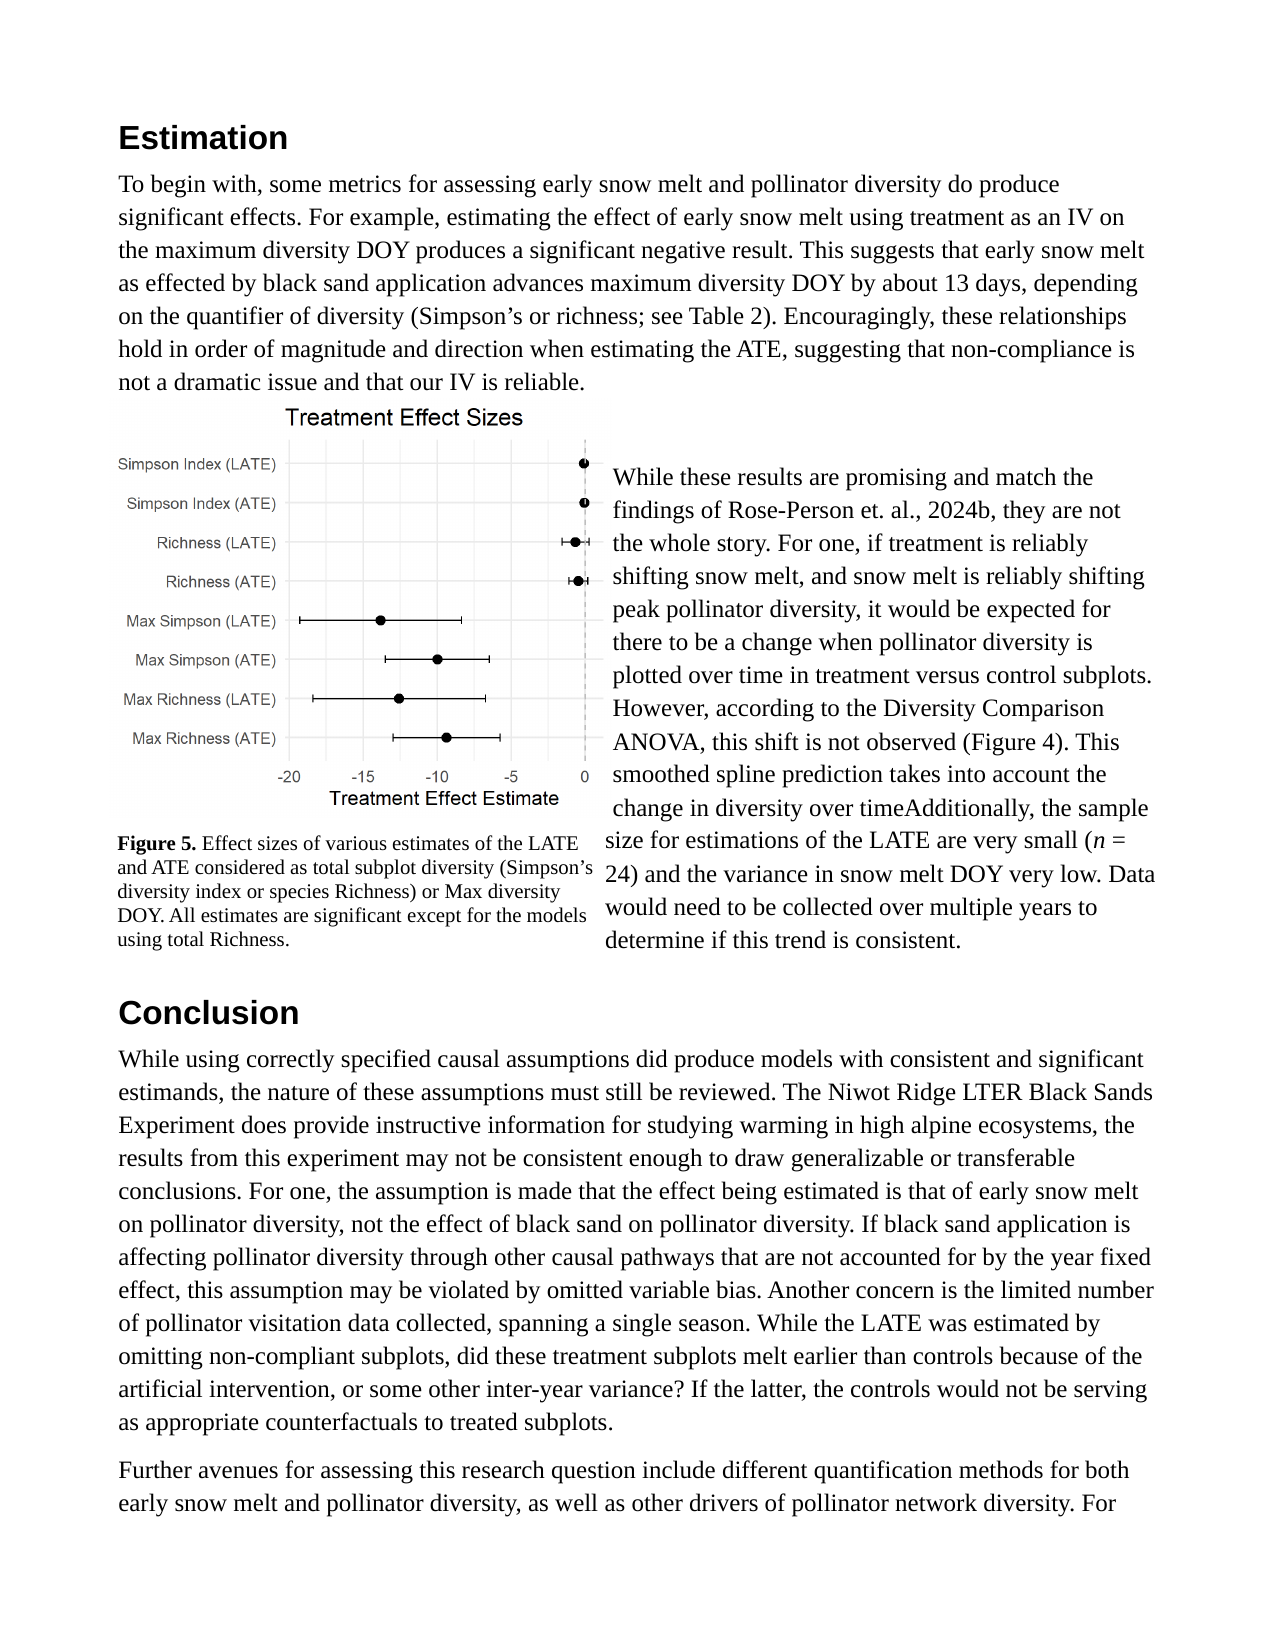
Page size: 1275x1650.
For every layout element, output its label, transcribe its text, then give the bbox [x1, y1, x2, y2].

text To begin with, some metrics for assessing early snow melt and pollinator diversity do produce significant effects. For example, estimating the effect of early snow melt using treatment as an IV on the maximum diversity DOY produces a significant negative result. This suggests that early snow melt as effected by black sand application advances maximum diversity DOY by about 13 days, depending on the quantifier of diversity (Simpson’s or richness; see Table 2). Encouragingly, these relationships hold in order of magnitude and direction when estimating the ATE, suggesting that non-compliance is not a dramatic issue and that our IV is reliable. [118, 169, 1157, 396]
subtitle Conclusion [118, 993, 1157, 1032]
text While these results are promising and match the findings of Rose-Person et. al., 2024b, they are not the whole story. For one, if treatment is reliably shifting snow melt, and snow melt is reliably shifting peak pollinator diversity, it would be expected for there to be a change when pollinator diversity is plotted over time in treatment versus control subplots. However, according to the Diversity Comparison ANOVA, this shift is not observed (Figure 4). This smoothed spline prediction takes into account the change in diversity over timeAdditionally, the sample size for estimations of the LATE are very small (n = 24) and the variance in snow melt DOY very low. Data would need to be collected over multiple years to determine if this trend is consistent. [118, 462, 1157, 953]
text Further avenues for assessing this research question include different quantification methods for both early snow melt and pollinator diversity, as well as other drivers of pollinator network diversity. For [118, 1455, 1157, 1517]
picture [108, 398, 613, 818]
subtitle Estimation [118, 118, 1157, 157]
text While using correctly specified causal assumptions did produce models with consistent and significant estimands, the nature of these assumptions must still be reviewed. The Niwot Ridge LTER Black Sands Experiment does provide instructive information for studying warming in high alpine ecosystems, the results from this experiment may not be consistent enough to draw generalizable or transferable conclusions. For one, the assumption is made that the effect being estimated is that of early snow melt on pollinator diversity, not the effect of black sand on pollinator diversity. If black sand application is affecting pollinator diversity through other causal pathways that are not accounted for by the year fixed effect, this assumption may be violated by omitted variable bias. Another concern is the limited number of pollinator visitation data collected, spanning a single season. While the LATE was estimated by omitting non-compliant subplots, did these treatment subplots melt earlier than controls because of the artificial intervention, or some other inter-year variance? If the latter, the controls would not be serving as appropriate counterfactuals to treated subplots. [118, 1044, 1157, 1436]
